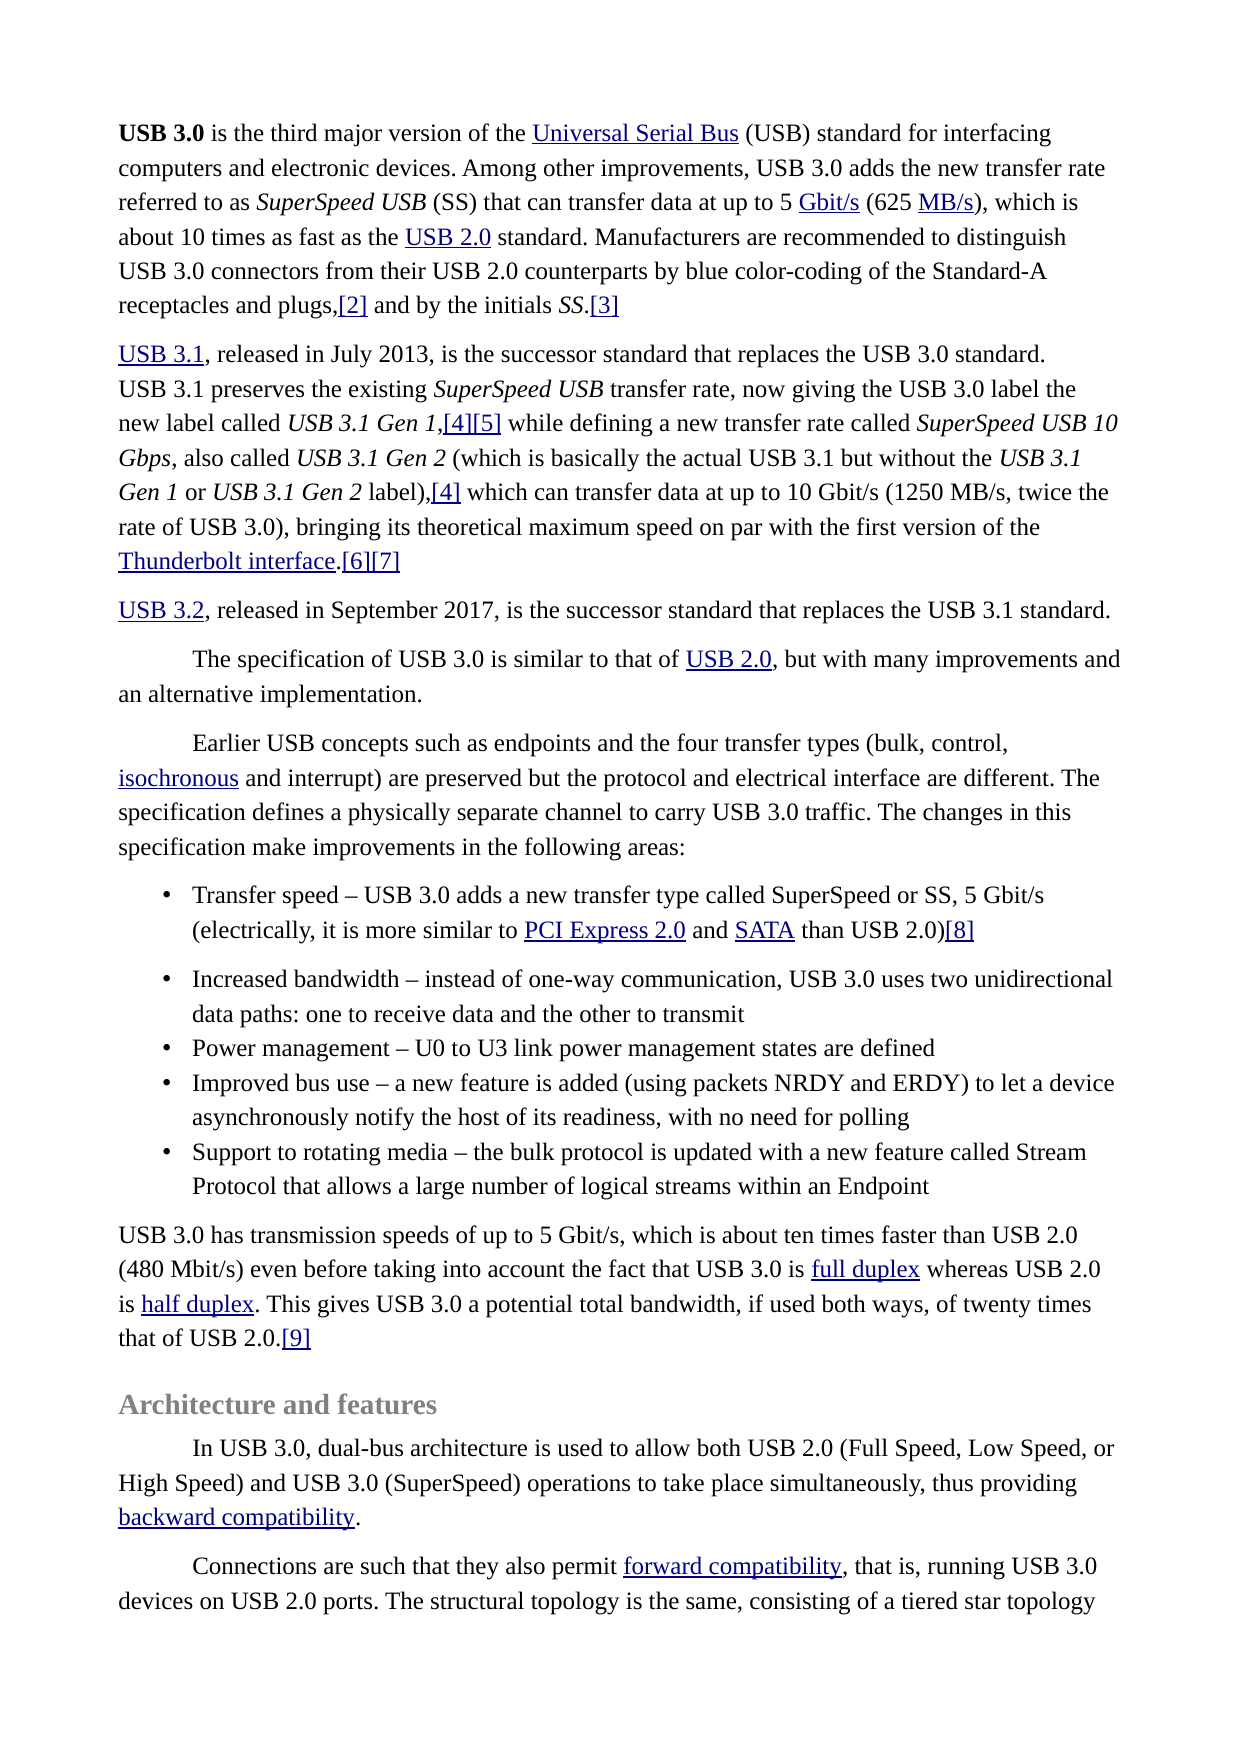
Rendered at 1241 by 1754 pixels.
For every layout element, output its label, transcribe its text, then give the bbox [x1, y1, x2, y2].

text Earlier USB concepts such as endpoints and the four transfer types (bulk, control, isochronous and interrupt) are preserved but the protocol and electrical interface are different. The specification defines a physically separate channel to carry USB 3.0 traffic. The changes in this specification make improvements in the following areas: [118, 728, 1122, 860]
text USB 3.1, released in July 2013, is the successor standard that replaces the USB 3.0 standard. USB 3.1 preserves the existing SuperSpeed USB transfer rate, now giving the USB 3.0 label the new label called USB 3.1 Gen 1,[4][5] while defining a new transfer rate called SuperSpeed USB 10 Gbps, also called USB 3.1 Gen 2 (which is basically the actual USB 3.1 but without the USB 3.1 Gen 1 or USB 3.1 Gen 2 label),[4] which can transfer data at up to 10 Gbit/s (1250 MB/s, twice the rate of USB 3.0), bringing its theoretical maximum speed on par with the first version of the Thunderbolt interface.[6][7] [118, 339, 1122, 575]
subtitle Architecture and features [118, 1387, 1122, 1421]
list Increased bandwidth – instead of one-way communication, USB 3.0 uses two unidirectional data paths: one to receive data and the other to transmit [162, 964, 1122, 1027]
text Connections are such that they also permit forward compatibility, that is, running USB 3.0 devices on USB 2.0 ports. The structural topology is the same, consisting of a tiered star topology [118, 1551, 1122, 1614]
text The specification of USB 3.0 is similar to that of USB 2.0, but with many improvements and an alternative implementation. [118, 644, 1122, 708]
text USB 3.2, released in September 2017, is the successor standard that replaces the USB 3.1 standard. [118, 596, 1122, 624]
list Improved bus use – a new feature is added (using packets NRDY and ERDY) to let a device asynchronously notify the host of its readiness, with no need for polling [162, 1068, 1122, 1131]
text USB 3.0 is the third major version of the Universal Serial Bus (USB) standard for interfacing computers and electronic devices. Among other improvements, USB 3.0 adds the new transfer rate referred to as SuperSpeed USB (SS) that can transfer data at up to 5 Gbit/s (625 MB/s), which is about 10 times as fast as the USB 2.0 standard. Manufacturers are recommended to distinguish USB 3.0 connectors from their USB 2.0 counterparts by blue color-coding of the Standard-A receptacles and plugs,[2] and by the initials SS.[3] [118, 118, 1122, 319]
text In USB 3.0, dual-bus architecture is used to allow both USB 2.0 (Full Speed, Low Speed, or High Speed) and USB 3.0 (SuperSpeed) operations to take place simultaneously, thus providing backward compatibility. [118, 1433, 1122, 1531]
text USB 3.0 has transmission speeds of up to 5 Gbit/s, which is about ten times faster than USB 2.0 (480 Mbit/s) even before taking into account the fact that USB 3.0 is full duplex whereas USB 2.0 is half duplex. This gives USB 3.0 a potential total bandwidth, if used both ways, of twenty times that of USB 2.0.[9] [118, 1220, 1122, 1352]
list Power management – U0 to U3 link power management states are defined [162, 1033, 1122, 1062]
list Transfer speed – USB 3.0 adds a new transfer type called SuperSpeed or SS, 5 Gbit/s (electrically, it is more similar to PCI Express 2.0 and SATA than USB 2.0)[8] [162, 881, 1122, 944]
list Support to rotating media – the bulk protocol is updated with a new feature called Stream Protocol that allows a large number of logical streams within an Endpoint [162, 1137, 1122, 1200]
